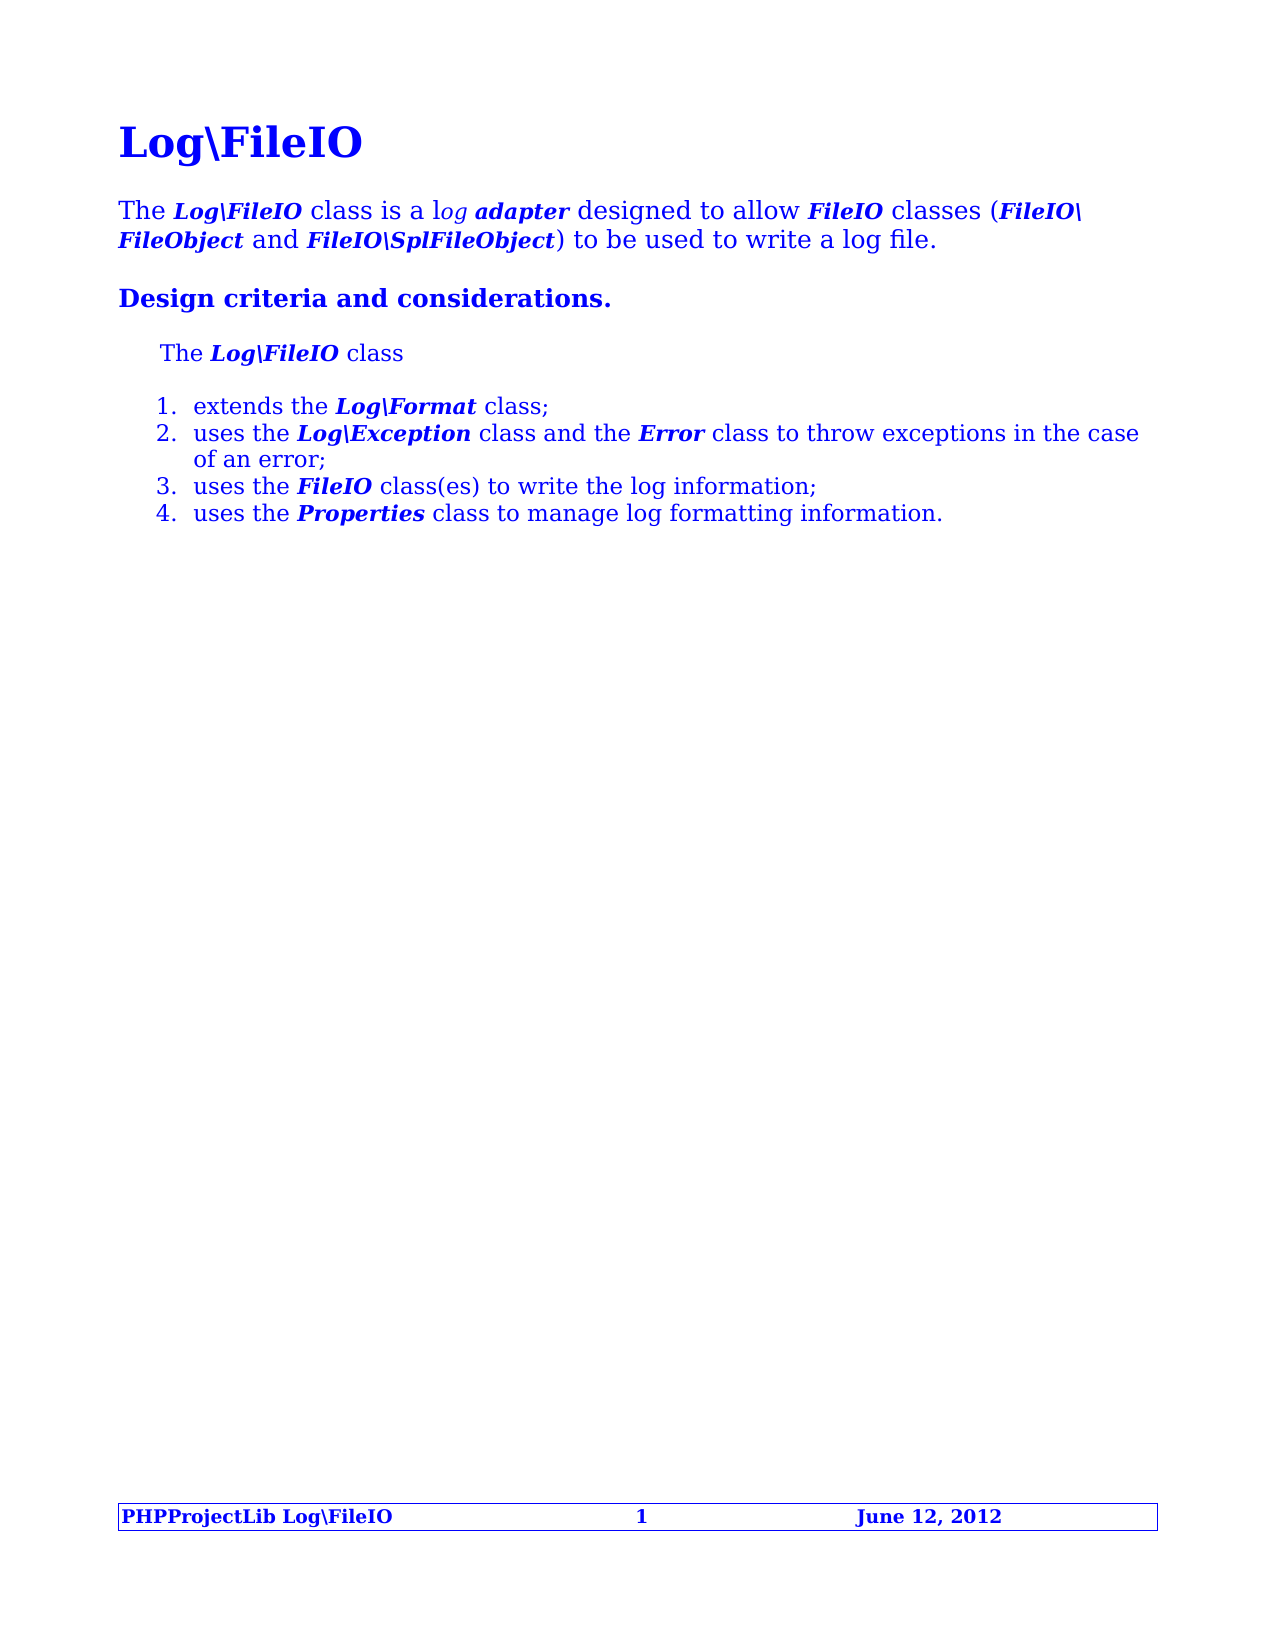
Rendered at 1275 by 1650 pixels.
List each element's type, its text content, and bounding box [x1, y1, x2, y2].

list uses the Log\Exception class and the Error class to throw exceptions in the case of an error; [156, 420, 1157, 473]
list uses the Properties class to manage log formatting information. [156, 500, 1157, 526]
text The Log\FileIO class is a log adapter designed to allow FileIO classes (FileIO\FileObject and FileIO\SplFileObject) to be used to write a log file. [118, 196, 1157, 254]
title Design criteria and considerations. [118, 284, 1157, 313]
list extends the Log\Format class; [156, 393, 1157, 420]
title Log\FileIO [118, 118, 1157, 167]
text The Log\FileIO class [159, 340, 1157, 366]
list uses the FileIO class(es) to write the log information; [156, 473, 1157, 500]
